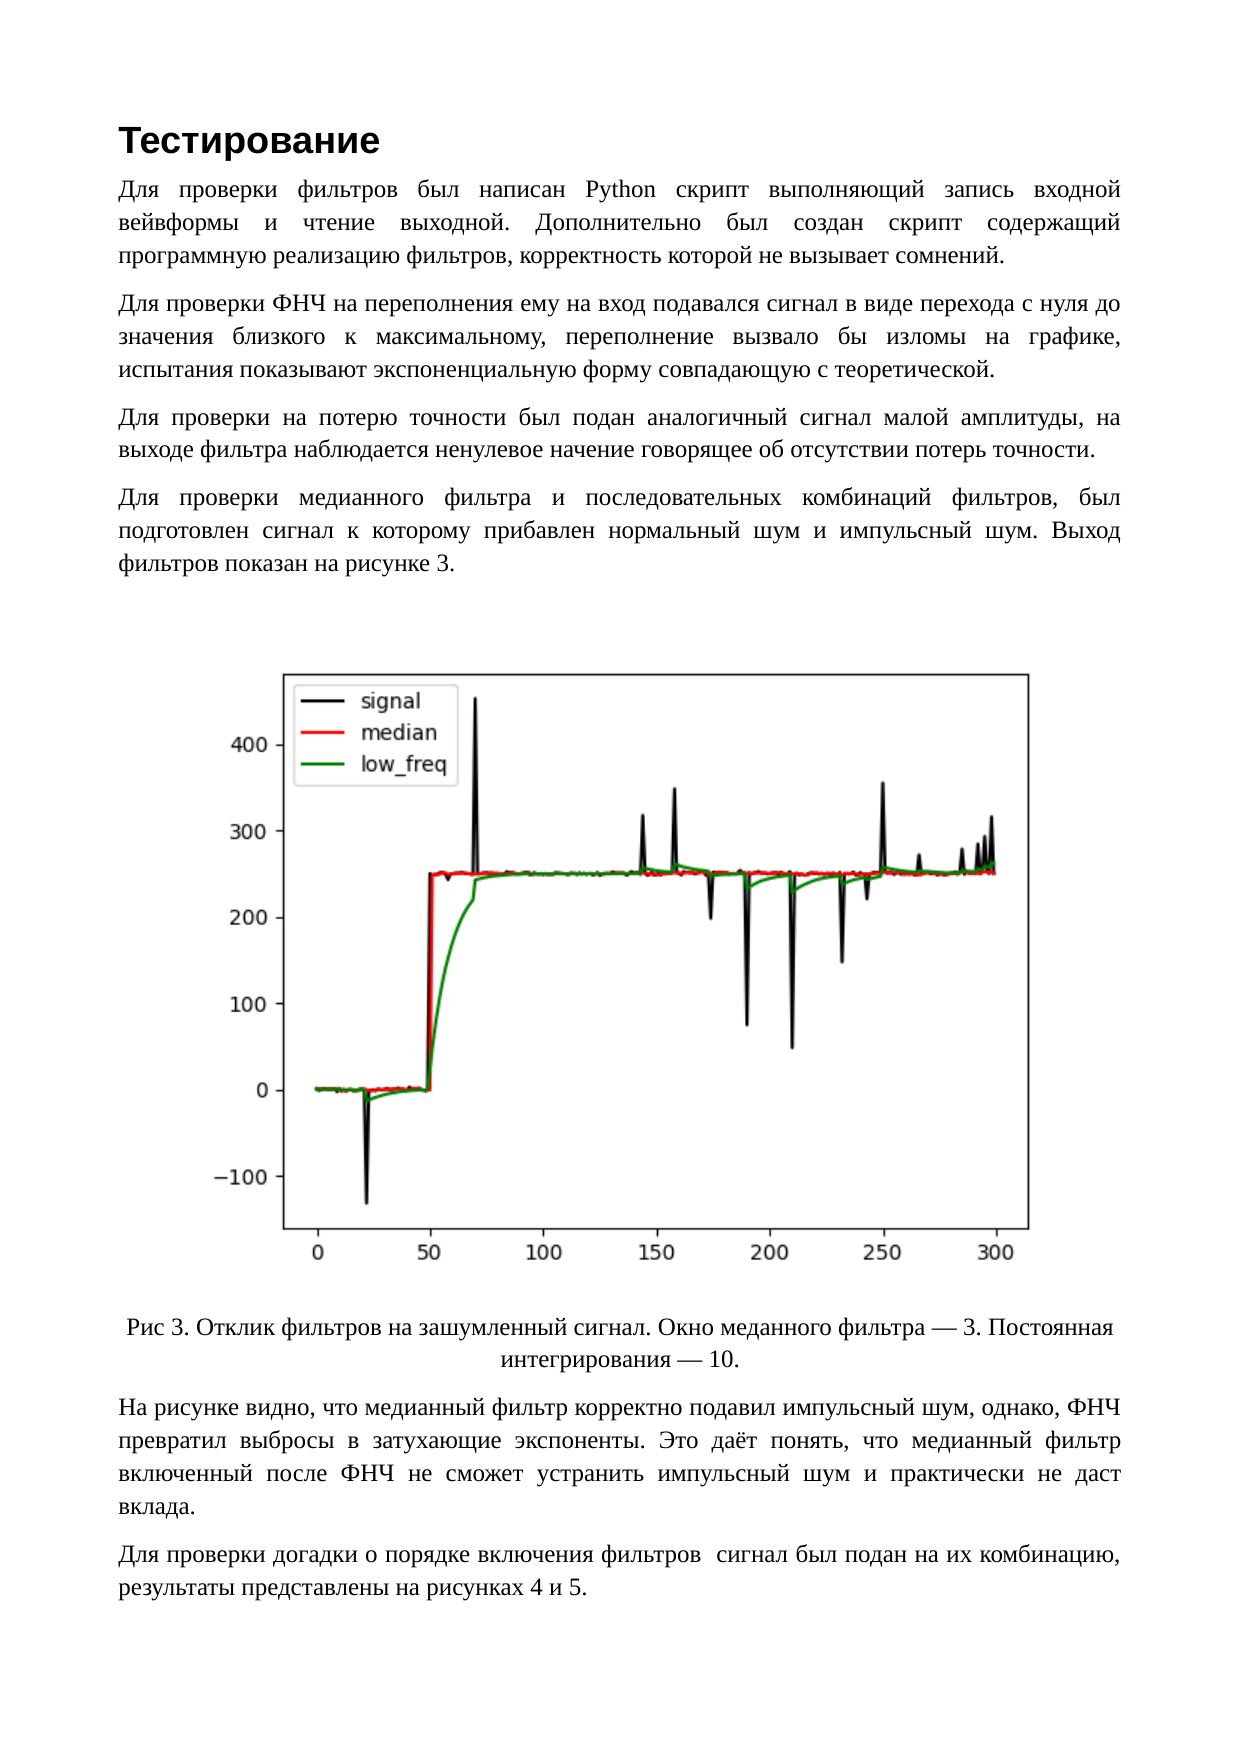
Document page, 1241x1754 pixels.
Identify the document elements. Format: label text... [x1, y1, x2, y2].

text На рисунке видно, что медианный фильтр корректно подавил импульсный шум, однако, ФНЧ превратил выбросы в затухающие экспоненты. Это даёт понять, что медианный фильтр включенный после ФНЧ не сможет устранить импульсный шум и практически не даст вклада. [118, 1392, 1122, 1520]
picture [163, 587, 1124, 1308]
text Для проверки догадки о порядке включения фильтров сигнал был подан на их комбинацию, результаты представлены на рисунках 4 и 5. [118, 1539, 1122, 1601]
text Для проверки фильтров был написан Python скрипт выполняющий запись входной вейвформы и чтение выходной. Дополнительно был создан скрипт содержащий программную реализацию фильтров, корректность которой не вызывает сомнений. [118, 174, 1122, 269]
text Для проверки медианного фильтра и последовательных комбинаций фильтров, был подготовлен сигнал к которому прибавлен нормальный шум и импульсный шум. Выход фильтров показан на рисунке 3. [118, 482, 1122, 577]
text Для проверки на потерю точности был подан аналогичный сигнал малой амплитуды, на выходе фильтра наблюдается ненулевое начение говорящее об отсутствии потерь точности. [118, 402, 1122, 463]
subtitle Тестирование [118, 118, 1122, 162]
text Рис 3. Отклик фильтров на зашумленный сигнал. Окно меданного фильтра — 3. Постоянная интегрирования — 10. [118, 596, 1122, 1373]
text Для проверки ФНЧ на переполнения ему на вход подавался сигнал в виде перехода с нуля до значения близкого к максимальному, переполнение вызвало бы изломы на графике, испытания показывают экспоненциальную форму совпадающую с теоретической. [118, 288, 1122, 383]
